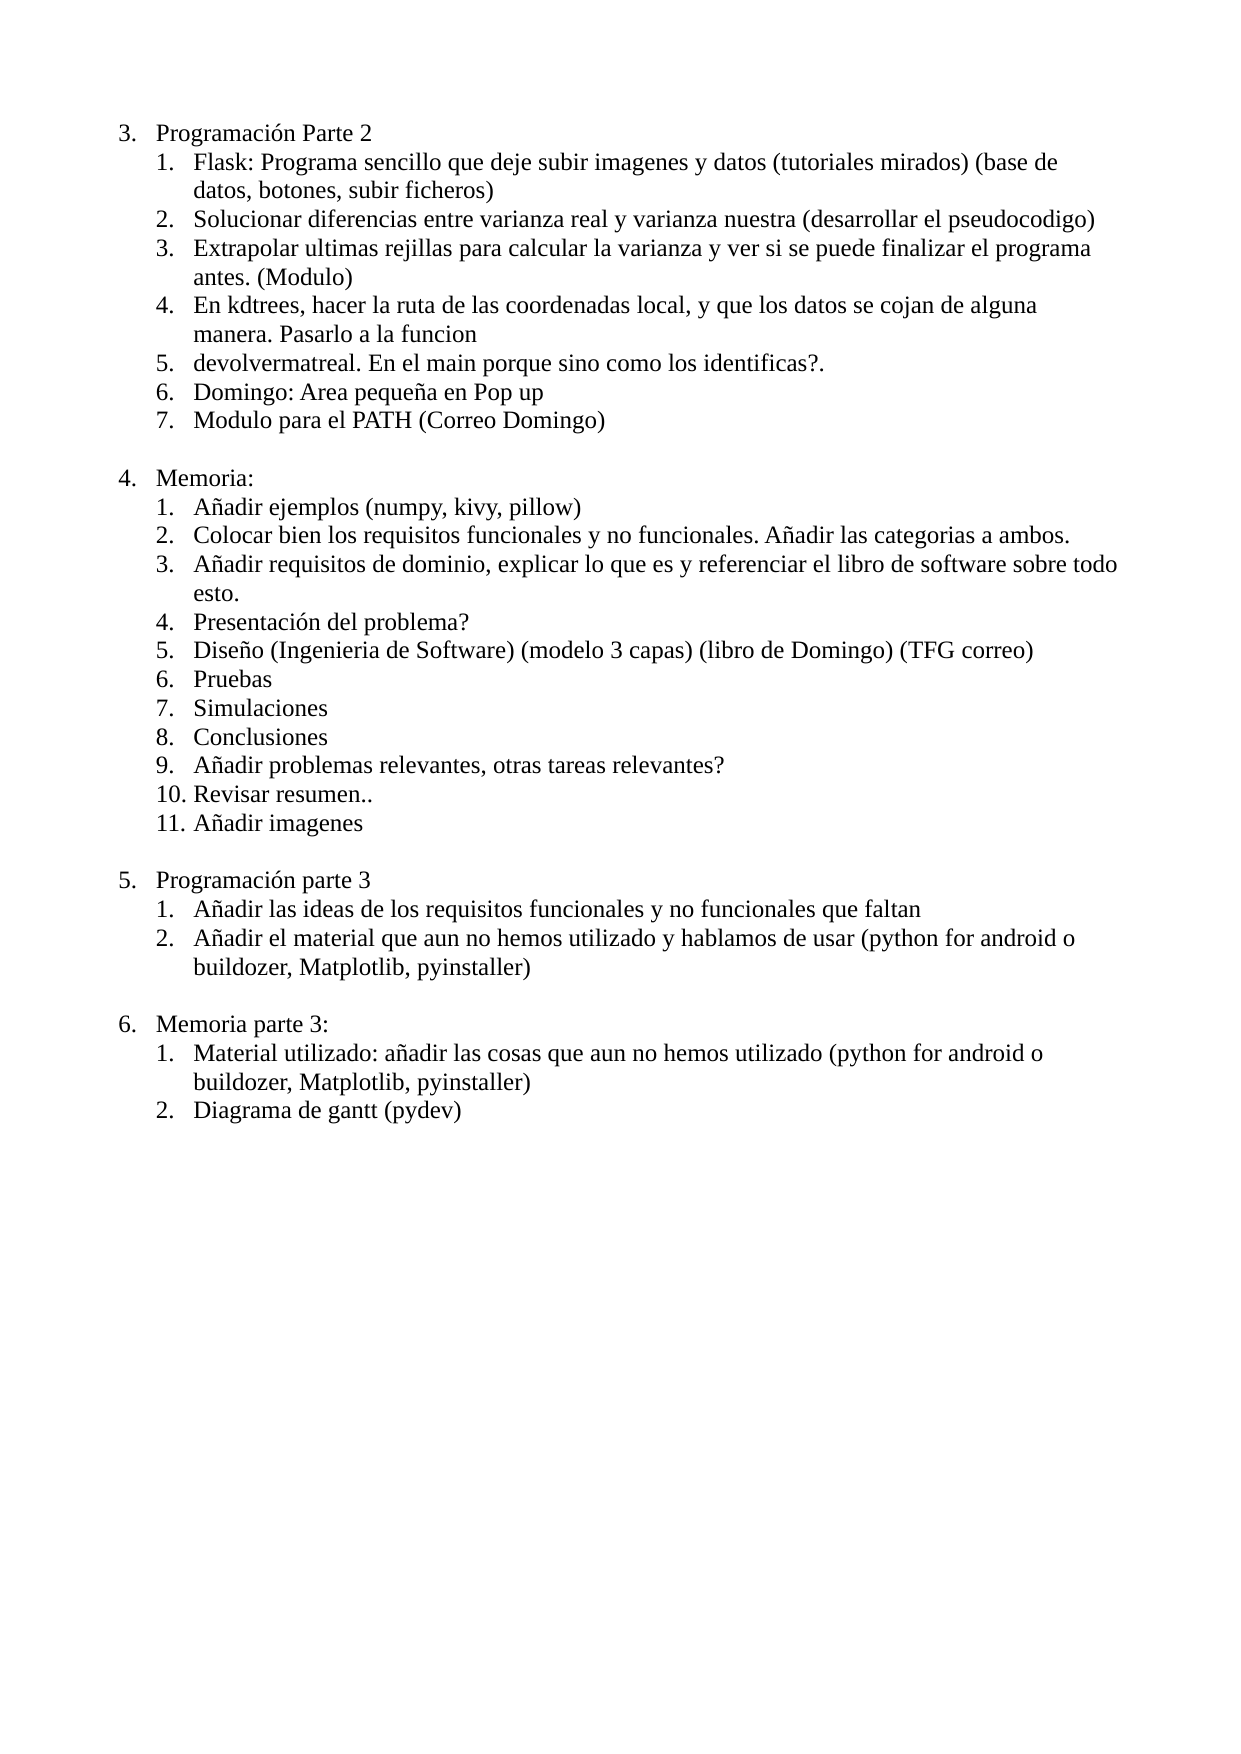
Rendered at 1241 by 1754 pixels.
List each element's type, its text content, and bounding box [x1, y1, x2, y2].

list Solucionar diferencias entre varianza real y varianza nuestra (desarrollar el pseudocodigo) [156, 204, 1122, 233]
list Memoria parte 3: [118, 1009, 1122, 1038]
list Material utilizado: añadir las cosas que aun no hemos utilizado (python for android o buildozer, Matplotlib, pyinstaller) [156, 1038, 1122, 1096]
list Presentación del problema? [156, 607, 1122, 636]
list Pruebas [156, 664, 1122, 693]
list Añadir el material que aun no hemos utilizado y hablamos de usar (python for android o buildozer, Matplotlib, pyinstaller) [156, 923, 1122, 981]
list Conclusiones [156, 722, 1122, 751]
list Extrapolar ultimas rejillas para calcular la varianza y ver si se puede finalizar el programa antes. (Modulo) [156, 233, 1122, 291]
list Simulaciones [156, 693, 1122, 722]
list Colocar bien los requisitos funcionales y no funcionales. Añadir las categorias a ambos. [156, 521, 1122, 549]
list Flask: Programa sencillo que deje subir imagenes y datos (tutoriales mirados) (base de datos, botones, subir ficheros) [156, 147, 1122, 204]
list Modulo para el PATH (Correo Domingo) [156, 406, 1122, 434]
list Añadir ejemplos (numpy, kivy, pillow) [156, 492, 1122, 521]
list Programación Parte 2 [118, 118, 1122, 147]
list Diseño (Ingenieria de Software) (modelo 3 capas) (libro de Domingo) (TFG correo) [156, 636, 1122, 664]
list Domingo: Area pequeña en Pop up [156, 377, 1122, 406]
list Añadir requisitos de dominio, explicar lo que es y referenciar el libro de software sobre todo esto. [156, 549, 1122, 607]
list Añadir problemas relevantes, otras tareas relevantes? [156, 751, 1122, 779]
list Programación parte 3 [118, 866, 1122, 894]
list Añadir las ideas de los requisitos funcionales y no funcionales que faltan [156, 894, 1122, 923]
list Añadir imagenes [156, 808, 1122, 837]
list Diagrama de gantt (pydev) [156, 1096, 1122, 1124]
list Revisar resumen.. [156, 779, 1122, 808]
list Memoria: [118, 463, 1122, 492]
list devolvermatreal. En el main porque sino como los identificas?. [156, 348, 1122, 377]
list En kdtrees, hacer la ruta de las coordenadas local, y que los datos se cojan de alguna manera. Pasarlo a la funcion [156, 291, 1122, 348]
